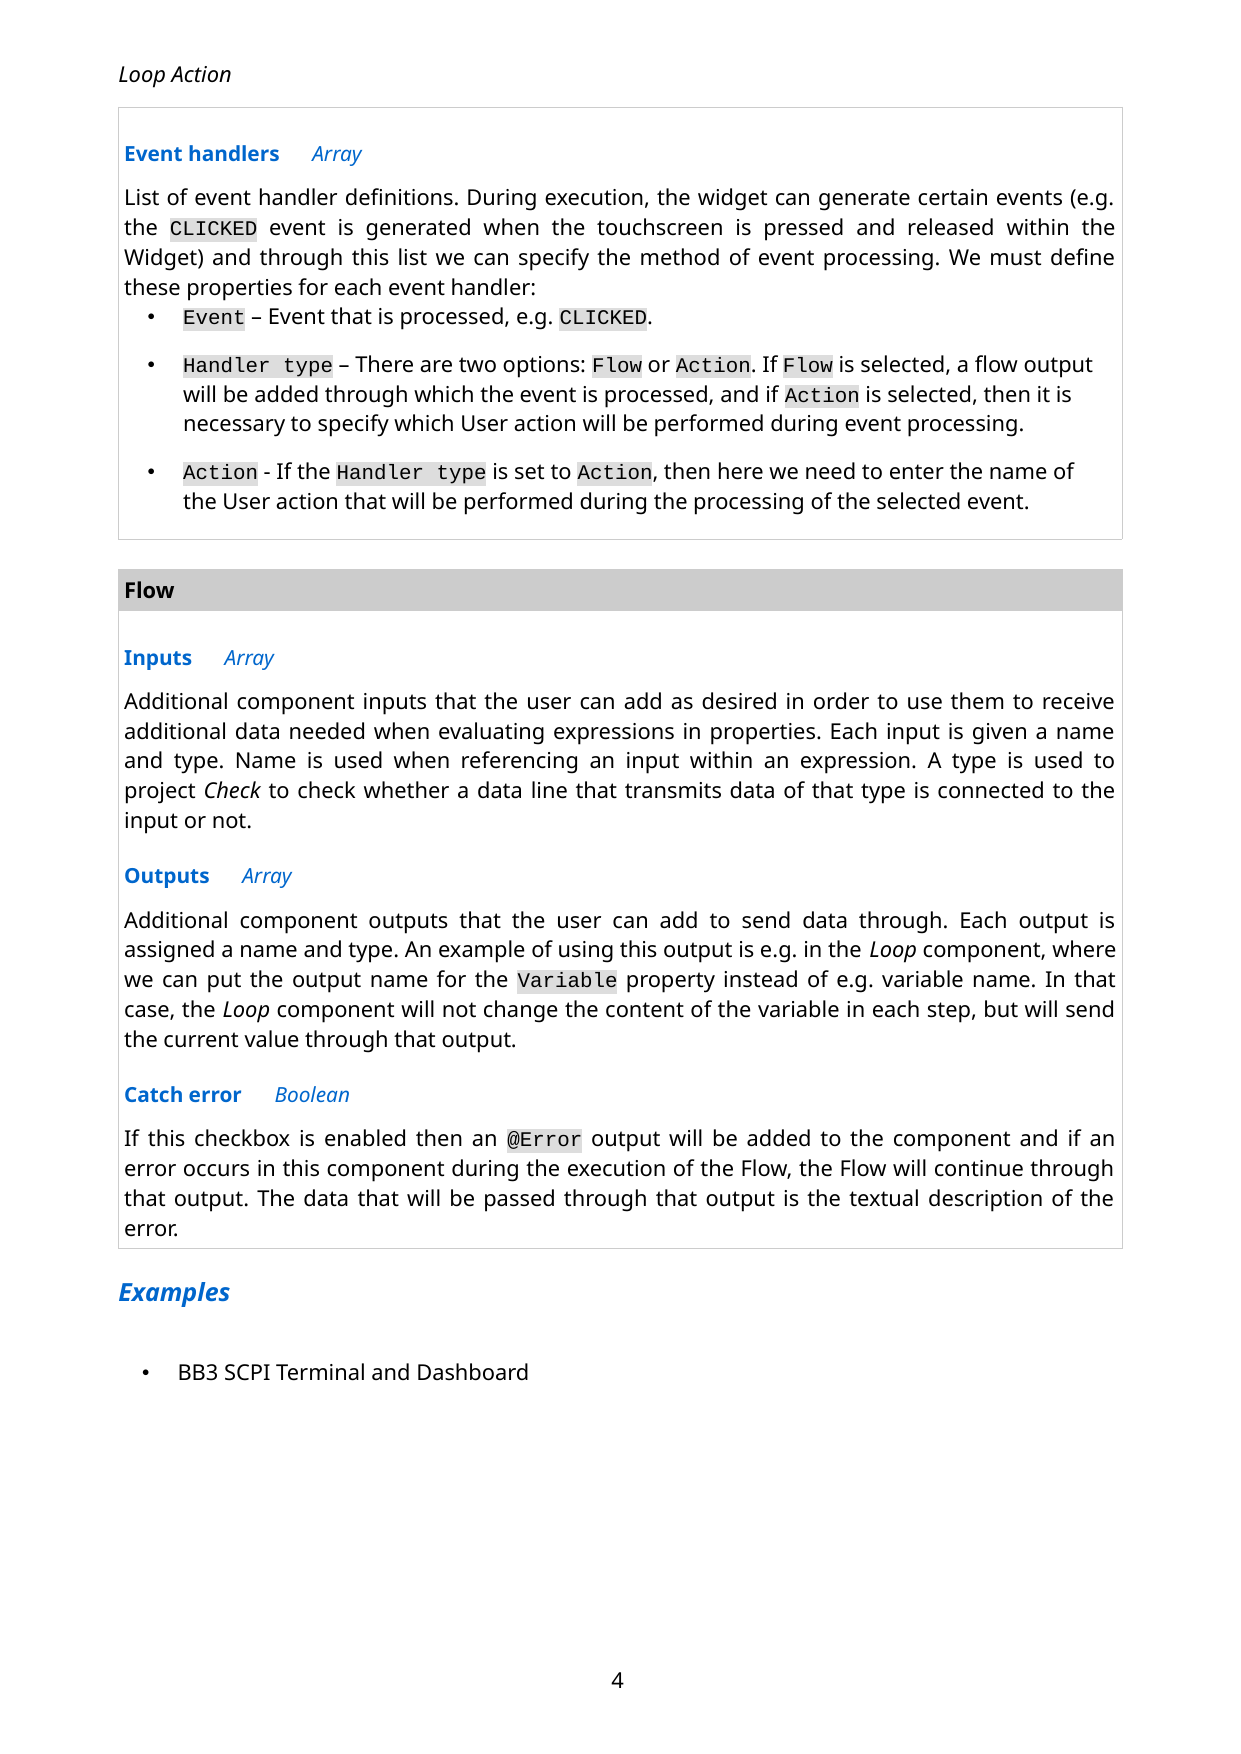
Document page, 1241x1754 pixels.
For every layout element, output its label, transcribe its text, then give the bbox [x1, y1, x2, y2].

table_cell Event handlers Array List of event handler definitions. During execution, the widget can generate certain events (e.g. the CLICKED event is generated when the touchscreen is pressed and released within the Widget) and through this list we can specify the method of event processing. We must define these properties for each event handler: Event – Event that is processed, e.g. CLICKED. Handler type – There are two options: Flow or Action. If Flow is selected, a flow output will be added through which the event is processed, and if Action is selected, then it is necessary to specify which User action will be performed during event processing. Action - If the Handler type is set to Action, then here we need to enter the name of the User action that will be performed during the processing of the selected event. [119, 108, 1122, 539]
list BB3 SCPI Terminal and Dashboard [142, 1356, 1110, 1386]
subtitle Examples [118, 1275, 1122, 1309]
table_cell Inputs Array Additional component inputs that the user can add as desired in order to use them to receive additional data needed when evaluating expressions in properties. Each input is given a name and type. Name is used when referencing an input within an expression. A type is used to project Check to check whether a data line that transmits data of that type is connected to the input or not. Outputs Array Additional component outputs that the user can add to send data through. Each output is assigned a name and type. An example of using this output is e.g. in the Loop component, where we can put the output name for the Variable property instead of e.g. variable name. In that case, the Loop component will not change the content of the variable in each step, but will send the current value through that output. Catch error Boolean If this checkbox is enabled then an @Error output will be added to the component and if an error occurs in this component during the execution of the Flow, the Flow will continue through that output. The data that will be passed through that output is the textual description of the error. [119, 611, 1122, 1248]
table_header Flow [119, 570, 1122, 610]
